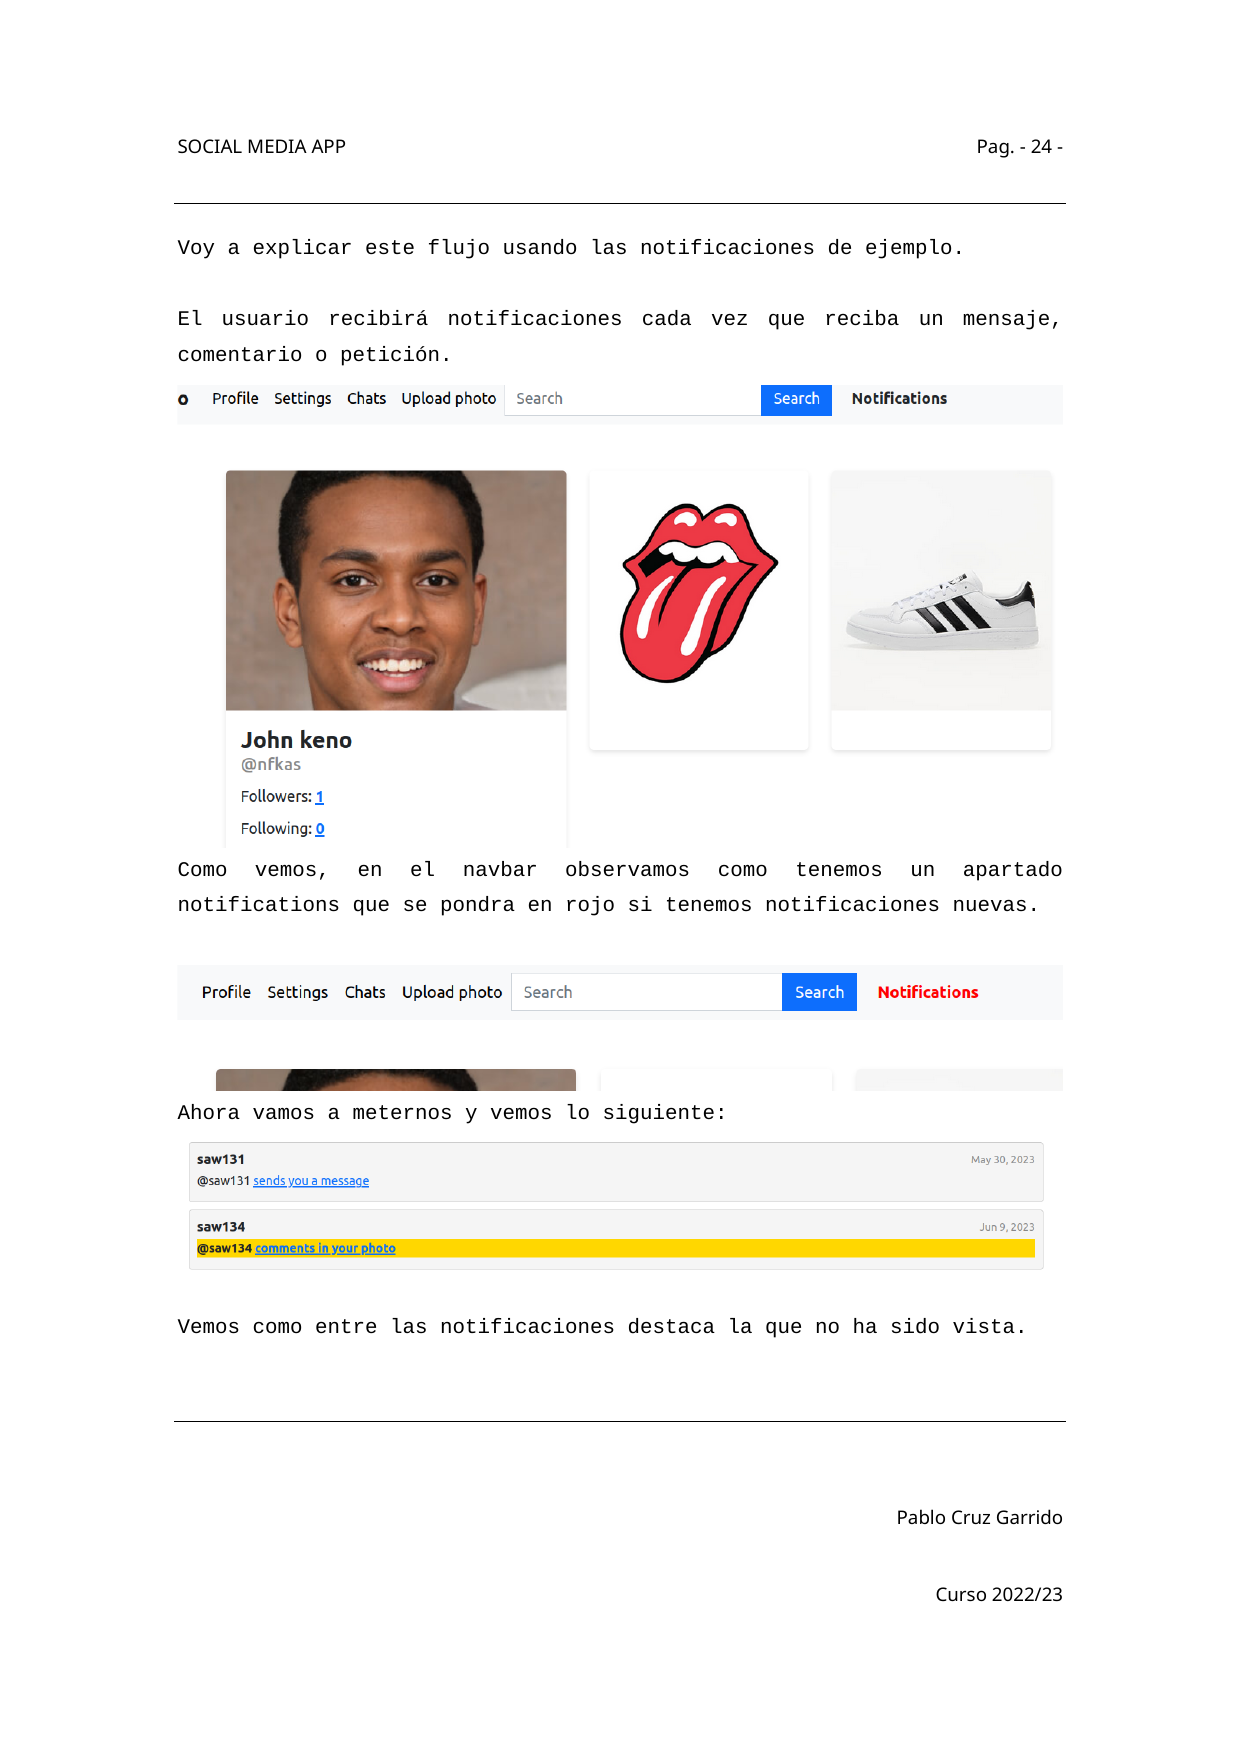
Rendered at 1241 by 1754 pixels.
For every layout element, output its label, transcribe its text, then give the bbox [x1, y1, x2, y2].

text Vemos como entre las notificaciones destaca la que no ha sido vista. [177, 1316, 1063, 1340]
text Ahora vamos a meternos y vemos lo siguiente: [177, 1091, 1063, 1126]
text El usuario recibirá notificaciones cada vez que reciba un mensaje, comentario o petición. [177, 308, 1063, 367]
picture [177, 965, 1063, 1091]
text [177, 379, 1063, 385]
text Voy a explicar este flujo usando las notificaciones de ejemplo. [177, 237, 1063, 261]
picture [177, 385, 1063, 848]
text Como vemos, en el navbar observamos como tenemos un apartado notifications que se pondra en rojo si tenemos notificaciones nuevas. [177, 848, 1063, 918]
picture [177, 1137, 1063, 1270]
